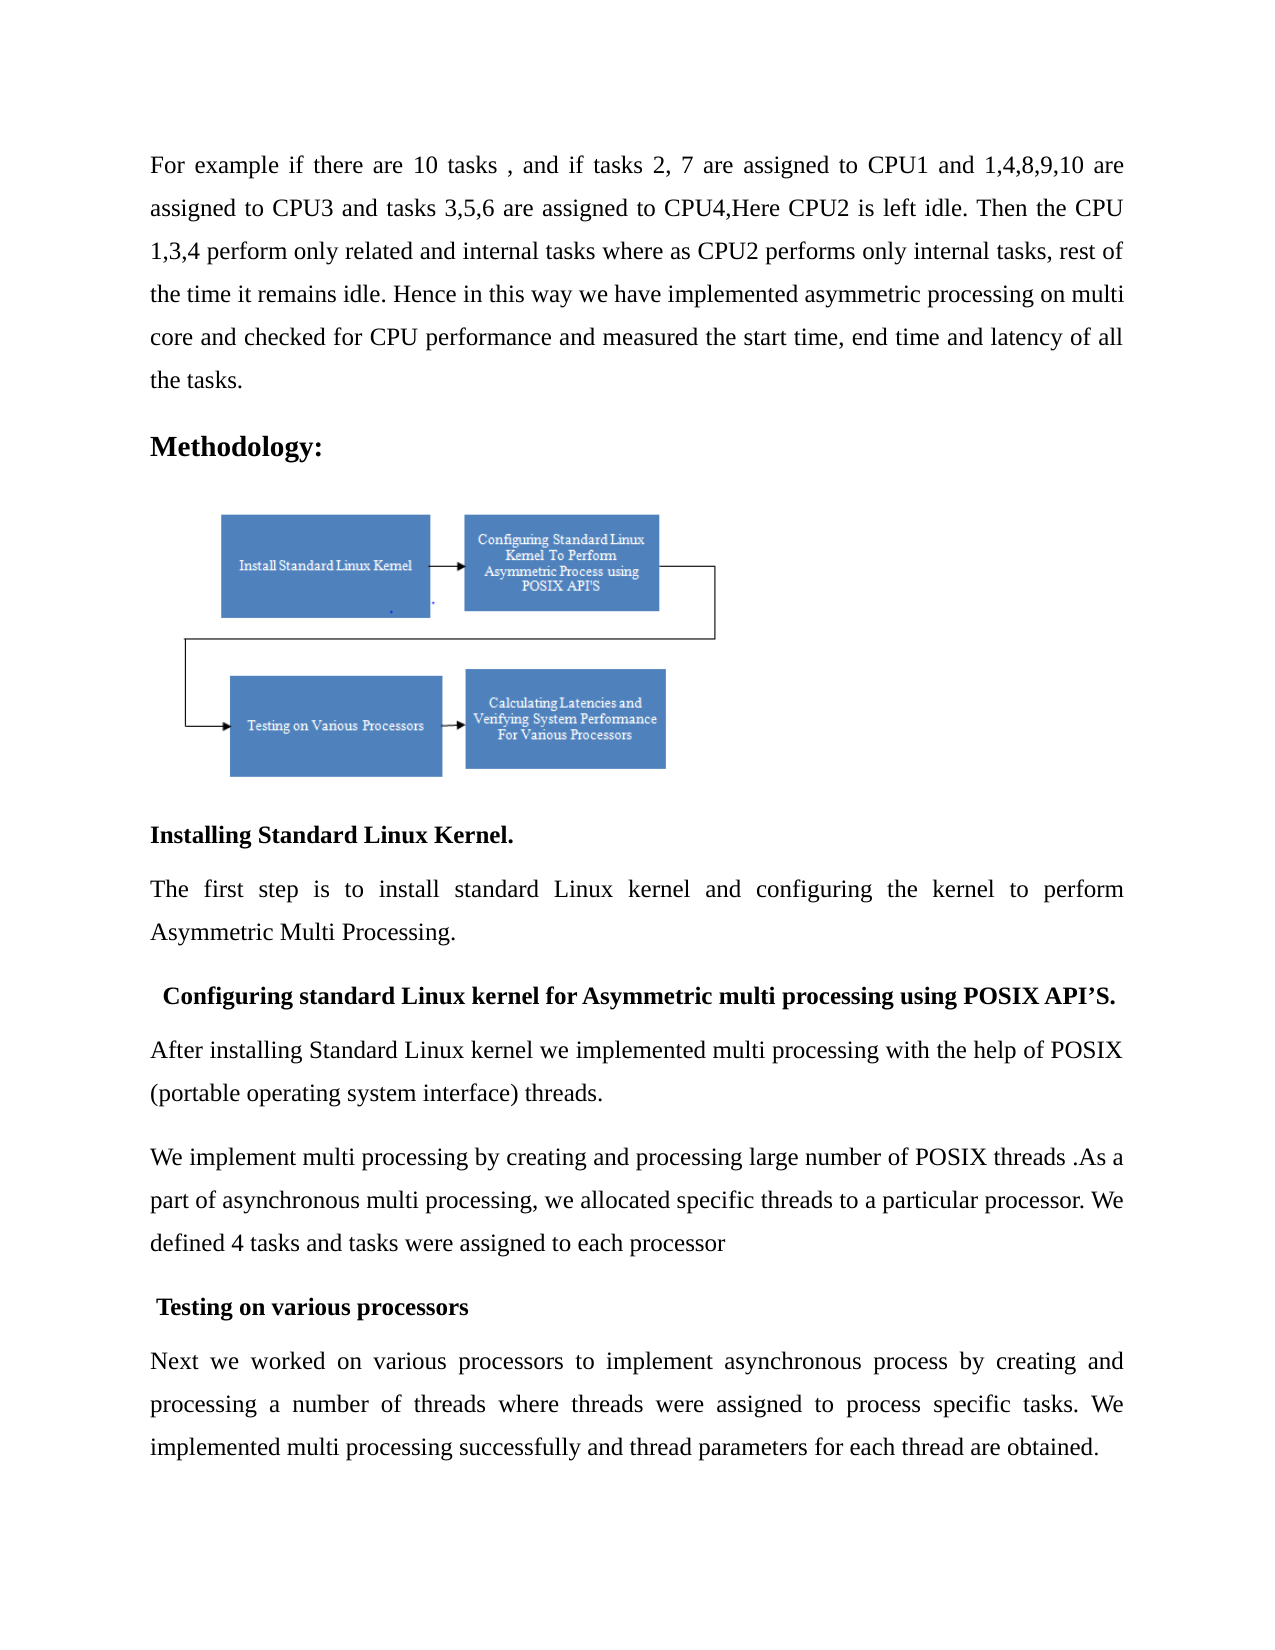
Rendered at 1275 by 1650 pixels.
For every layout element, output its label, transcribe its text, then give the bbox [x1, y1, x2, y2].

text Next we worked on various processors to implement asynchronous process by creating and processing a number of threads where threads were assigned to process specific tasks. We implemented multi processing successfully and thread parameters for each thread are obtained. [150, 1346, 1125, 1461]
text After installing Standard Linux kernel we implemented multi processing with the help of POSIX (portable operating system interface) threads. [150, 1035, 1125, 1107]
text For example if there are 10 tasks , and if tasks 2, 7 are assigned to CPU1 and 1,4,8,9,10 are assigned to CPU3 and tasks 3,5,6 are assigned to CPU4,Here CPU2 is left idle. Then the CPU 1,3,4 perform only related and internal tasks where as CPU2 performs only internal tasks, rest of the time it remains idle. Hence in this way we have implemented asymmetric processing on multi core and checked for CPU performance and measured the start time, end time and latency of all the tasks. [150, 150, 1125, 394]
picture [153, 500, 732, 786]
subtitle Testing on various processors [150, 1292, 1125, 1321]
text We implement multi processing by creating and processing large number of POSIX threads .As a part of asynchronous multi processing, we allocated specific threads to a particular processor. We defined 4 tasks and tasks were assigned to each processor [150, 1142, 1125, 1257]
text The first step is to install standard Linux kernel and configuring the kernel to perform Asymmetric Multi Processing. [150, 874, 1125, 946]
text Methodology: [150, 429, 1125, 463]
subtitle Installing Standard Linux Kernel. [150, 820, 1125, 849]
subtitle Configuring standard Linux kernel for Asymmetric multi processing using POSIX API’S. [150, 981, 1125, 1009]
